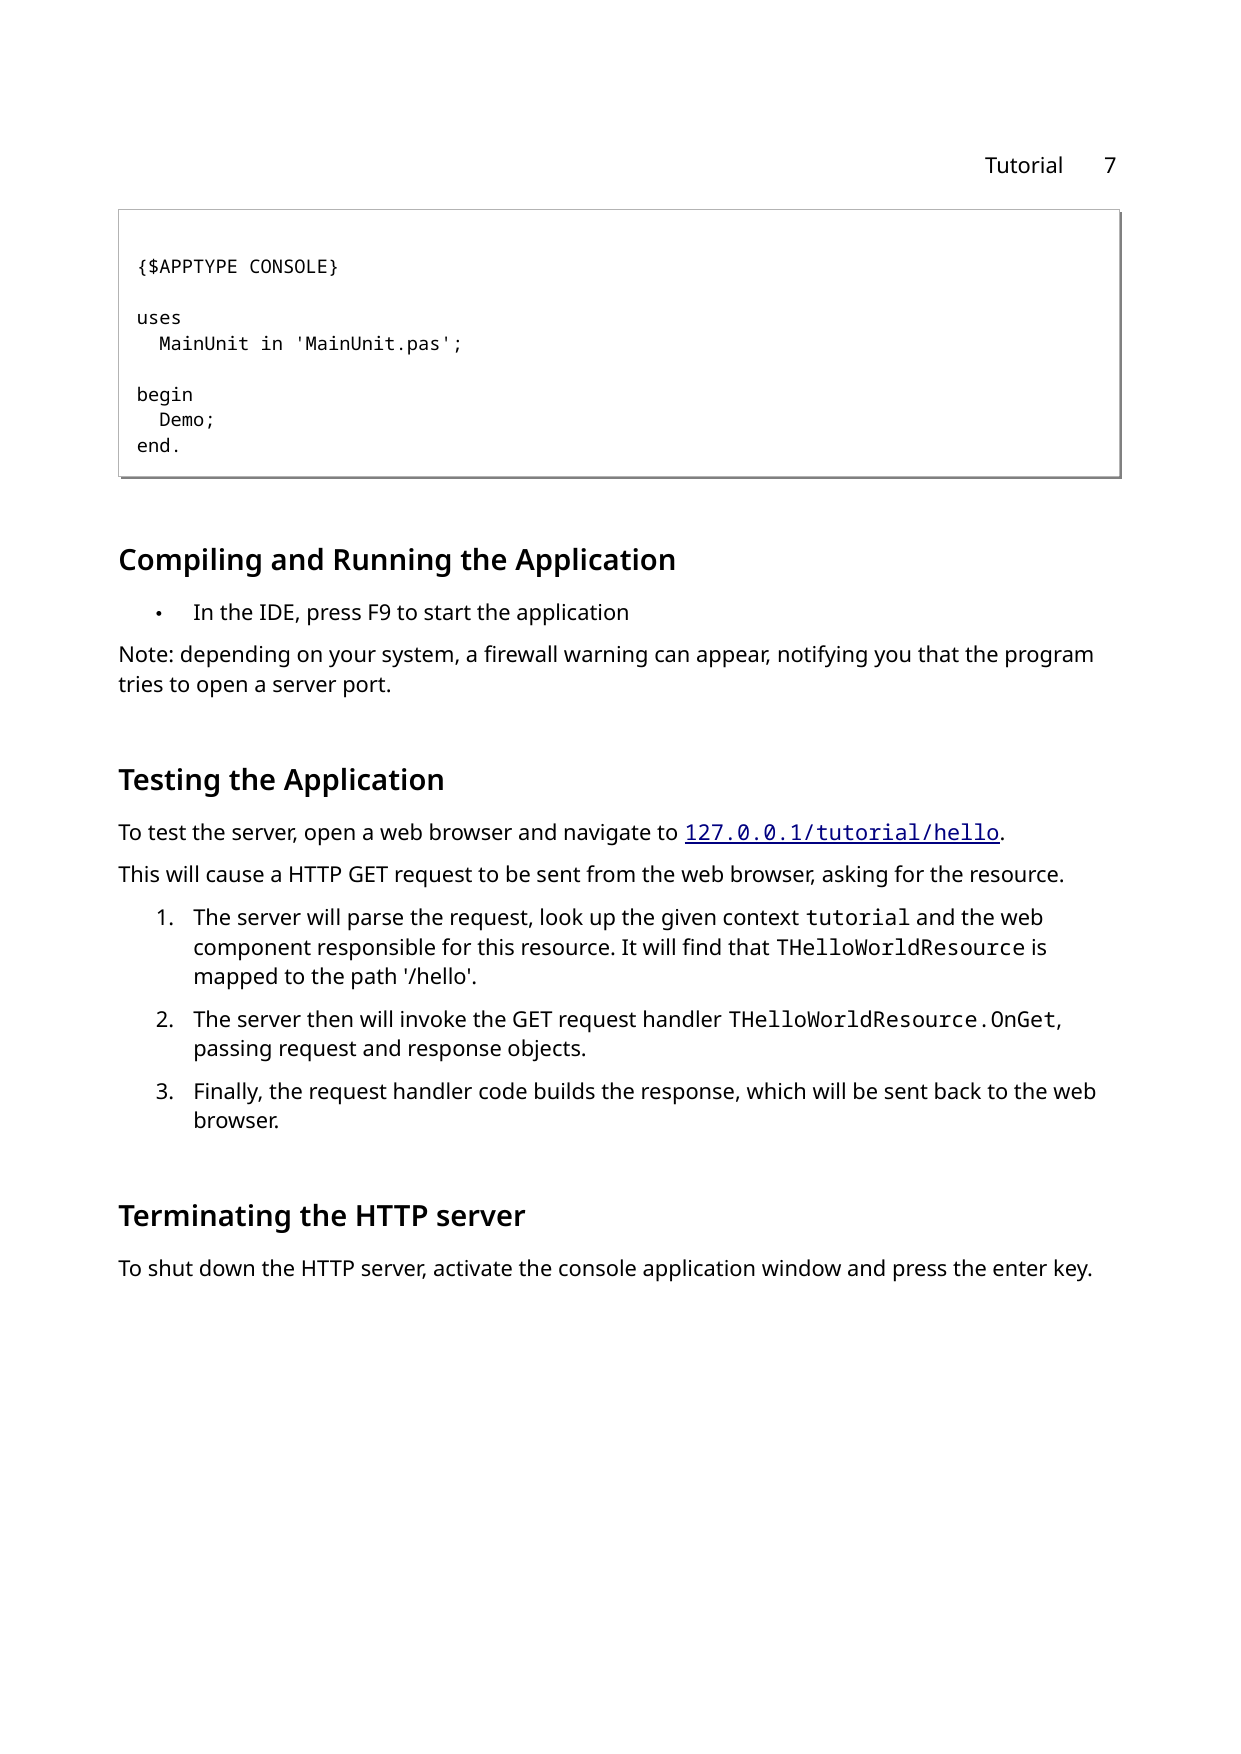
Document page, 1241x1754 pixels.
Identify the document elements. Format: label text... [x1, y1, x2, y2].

text Demo; [119, 388, 1119, 413]
text This will cause a HTTP GET request to be sent from the web browser, asking for the resource. [118, 859, 1122, 889]
text To shut down the HTTP server, activate the console application window and press the enter key. [118, 1253, 1122, 1283]
list In the IDE, press F9 to start the application [156, 597, 1122, 627]
text end. [119, 413, 1119, 476]
list The server then will invoke the GET request handler THelloWorldResource.OnGet, passing request and response objects. [156, 1003, 1122, 1063]
text uses [119, 286, 1119, 311]
text {$APPTYPE CONSOLE} [119, 235, 1119, 279]
list The server will parse the request, look up the given context tutorial and the web component responsible for this resource. It will find that THelloWorldResource is mapped to the path '/hello'. [156, 902, 1122, 991]
subtitle Compiling and Running the Application [118, 539, 1122, 579]
list Finally, the request handler code builds the response, which will be sent back to the web browser. [156, 1076, 1122, 1135]
subtitle Terminating the HTTP server [118, 1195, 1122, 1235]
subtitle Testing the Application [118, 759, 1122, 799]
text begin [119, 362, 1119, 388]
text Note: depending on your system, a firewall warning can appear, notifying you that the program tries to open a server port. [118, 639, 1122, 699]
text MainUnit in 'MainUnit.pas'; [119, 311, 1119, 355]
text To test the server, open a web browser and navigate to 127.0.0.1/tutorial/hello. [118, 817, 1122, 847]
